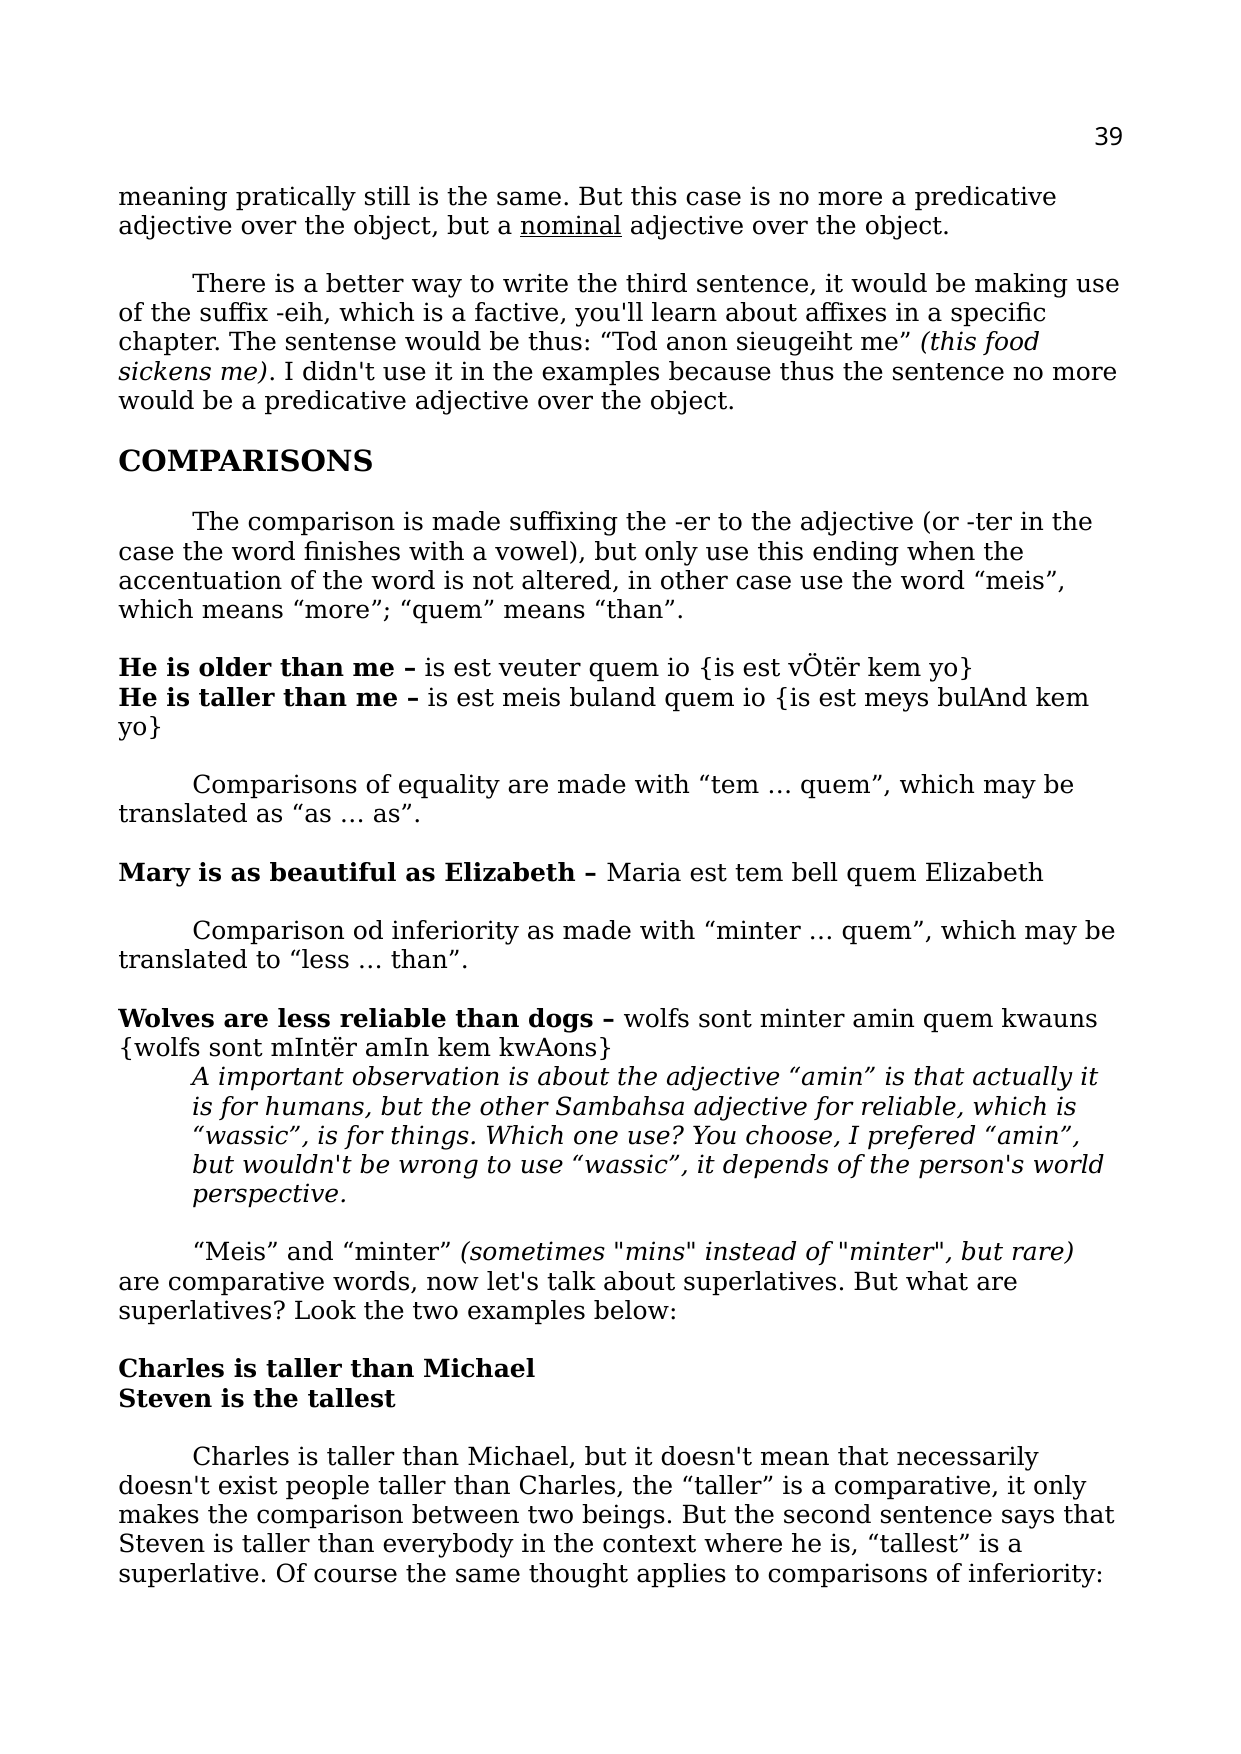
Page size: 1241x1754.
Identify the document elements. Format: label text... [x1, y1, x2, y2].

text He is older than me – is est veuter quem io {is est vÖtër kem yo} [118, 653, 1123, 683]
text There is a better way to write the third sentence, it would be making use of the suffix -eih, which is a factive, you'll learn about affixes in a specific chapter. The sentense would be thus: “Tod anon sieugeiht me” (this food sickens me). I didn't use it in the examples because thus the sentence no more would be a predicative adjective over the object. [118, 269, 1123, 415]
text “Meis” and “minter” (sometimes "mins" instead of "minter", but rare) are comparative words, now let's talk about superlatives. But what are superlatives? Look the two examples below: [118, 1238, 1123, 1325]
text Charles is taller than Michael, but it doesn't mean that necessarily doesn't exist people taller than Charles, the “taller” is a comparative, it only makes the comparison between two beings. But the second sentence says that Steven is taller than everybody in the context where he is, “tallest” is a superlative. Of course the same thought applies to comparisons of inferiority: [118, 1442, 1123, 1588]
text meaning pratically still is the same. But this case is no more a predicative adjective over the object, but a nominal adjective over the object. [118, 182, 1123, 240]
text Wolves are less reliable than dogs – wolfs sont minter amin quem kwauns {wolfs sont mIntër amIn kem kwAons} [118, 1004, 1123, 1063]
text A important observation is about the adjective “amin” is that actually it is for humans, but the other Sambahsa adjective for reliable, which is “wassic”, is for things. Which one use? You choose, I prefered “amin”, but wouldn't be wrong to use “wassic”, it depends of the person's world perspective. [192, 1063, 1123, 1208]
text He is taller than me – is est meis buland quem io {is est meys bulAnd kem yo} [118, 683, 1123, 741]
text Steven is the tallest [118, 1384, 1123, 1413]
text Comparisons of equality are made with “tem … quem”, which may be translated as “as … as”. [118, 771, 1123, 829]
text Charles is taller than Michael [118, 1354, 1123, 1384]
subtitle COMPARISONS [118, 444, 1123, 478]
text Mary is as beautiful as Elizabeth – Maria est tem bell quem Elizabeth [118, 858, 1123, 887]
text The comparison is made suffixing the -er to the adjective (or -ter in the case the word finishes with a vowel), but only use this ending when the accentuation of the word is not altered, in other case use the word “meis”, which means “more”; “quem” means “than”. [118, 508, 1123, 624]
text Comparison od inferiority as made with “minter … quem”, which may be translated to “less … than”. [118, 917, 1123, 975]
